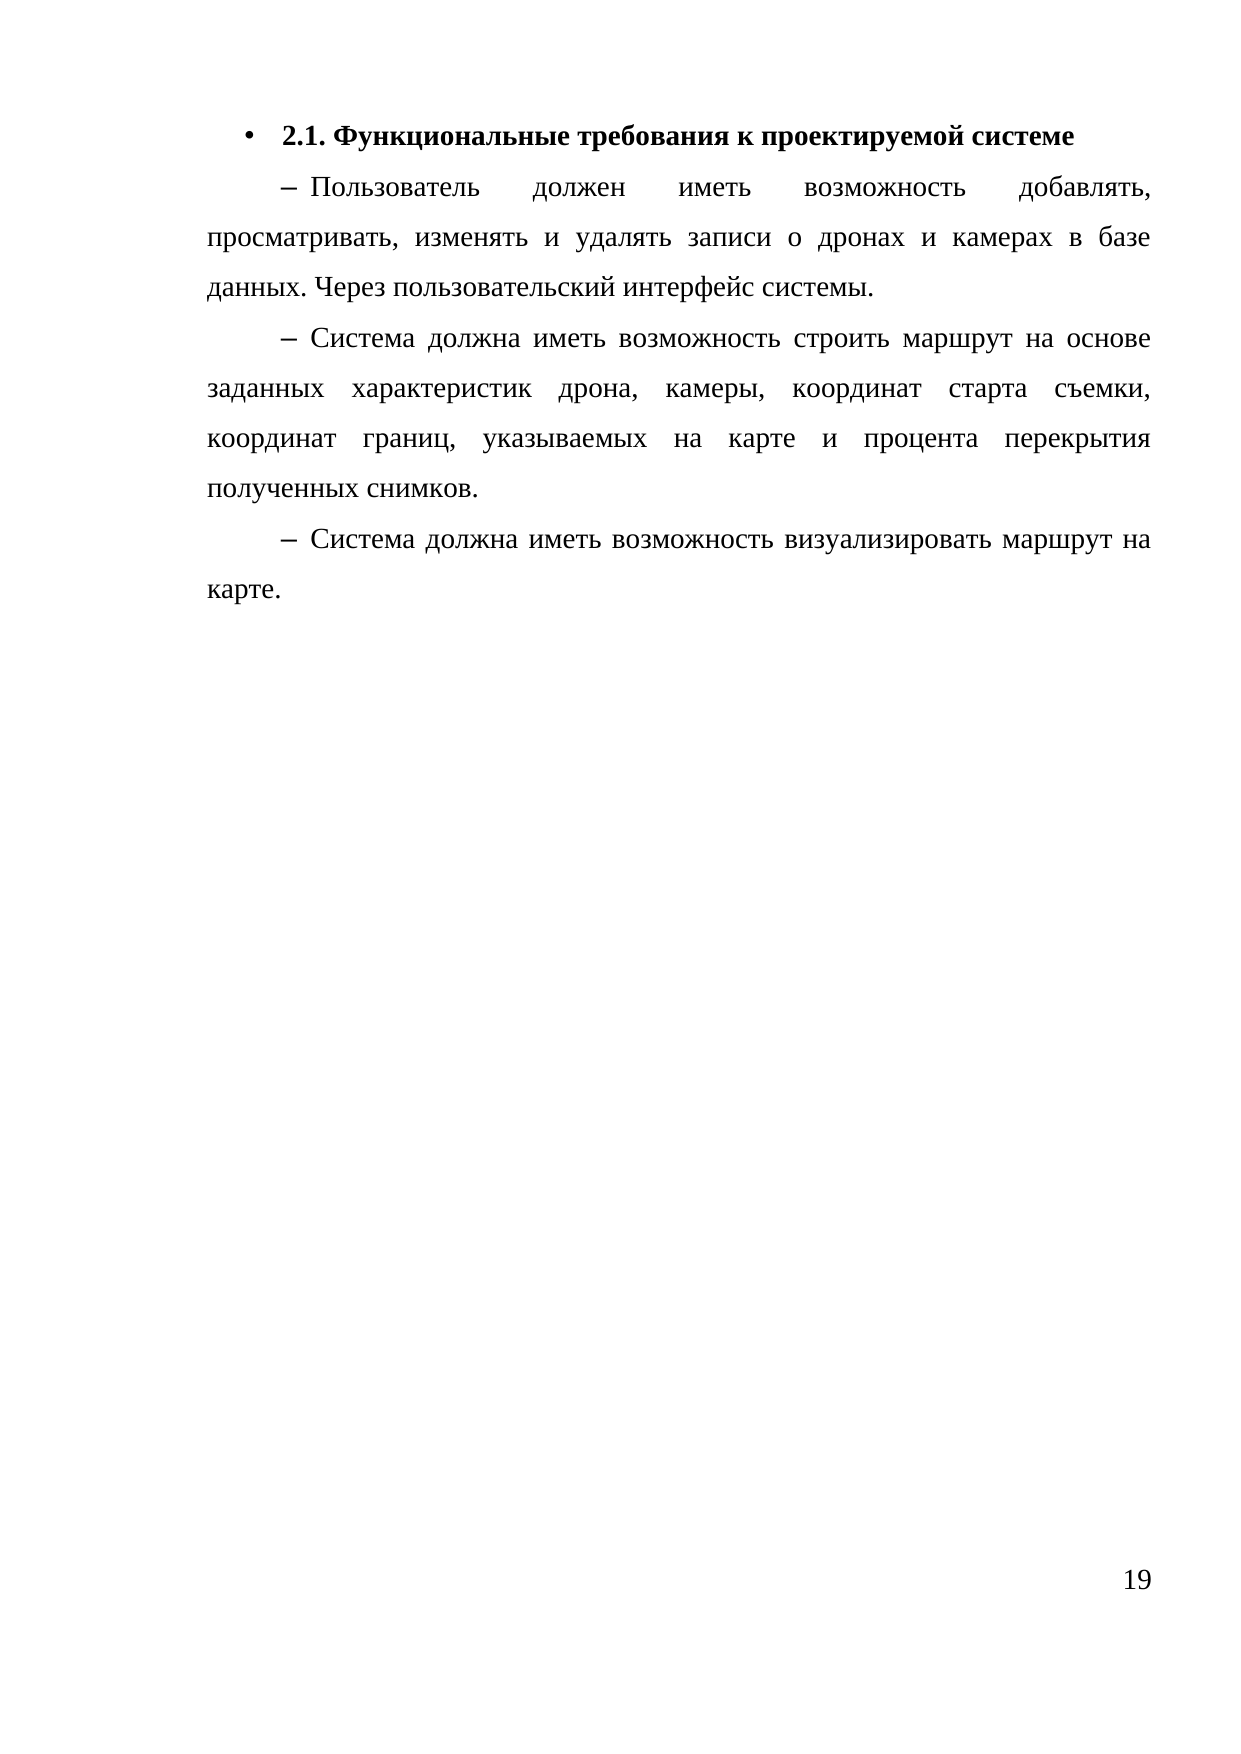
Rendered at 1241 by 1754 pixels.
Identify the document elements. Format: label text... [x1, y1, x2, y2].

list Пользователь должен иметь возможность добавлять, просматривать, изменять и удалять записи о дронах и камерах в базе данных. Через пользовательский интерфейс системы. [207, 168, 1152, 303]
list 2.1. Функциональные требования к проектируемой системе [244, 118, 1152, 152]
list Система должна иметь возможность визуализировать маршрут на карте. [207, 521, 1152, 605]
list Система должна иметь возможность строить маршрут на основе заданных характеристик дрона, камеры, координат старта съемки, координат границ, указываемых на карте и процента перекрытия полученных снимков. [207, 319, 1152, 504]
